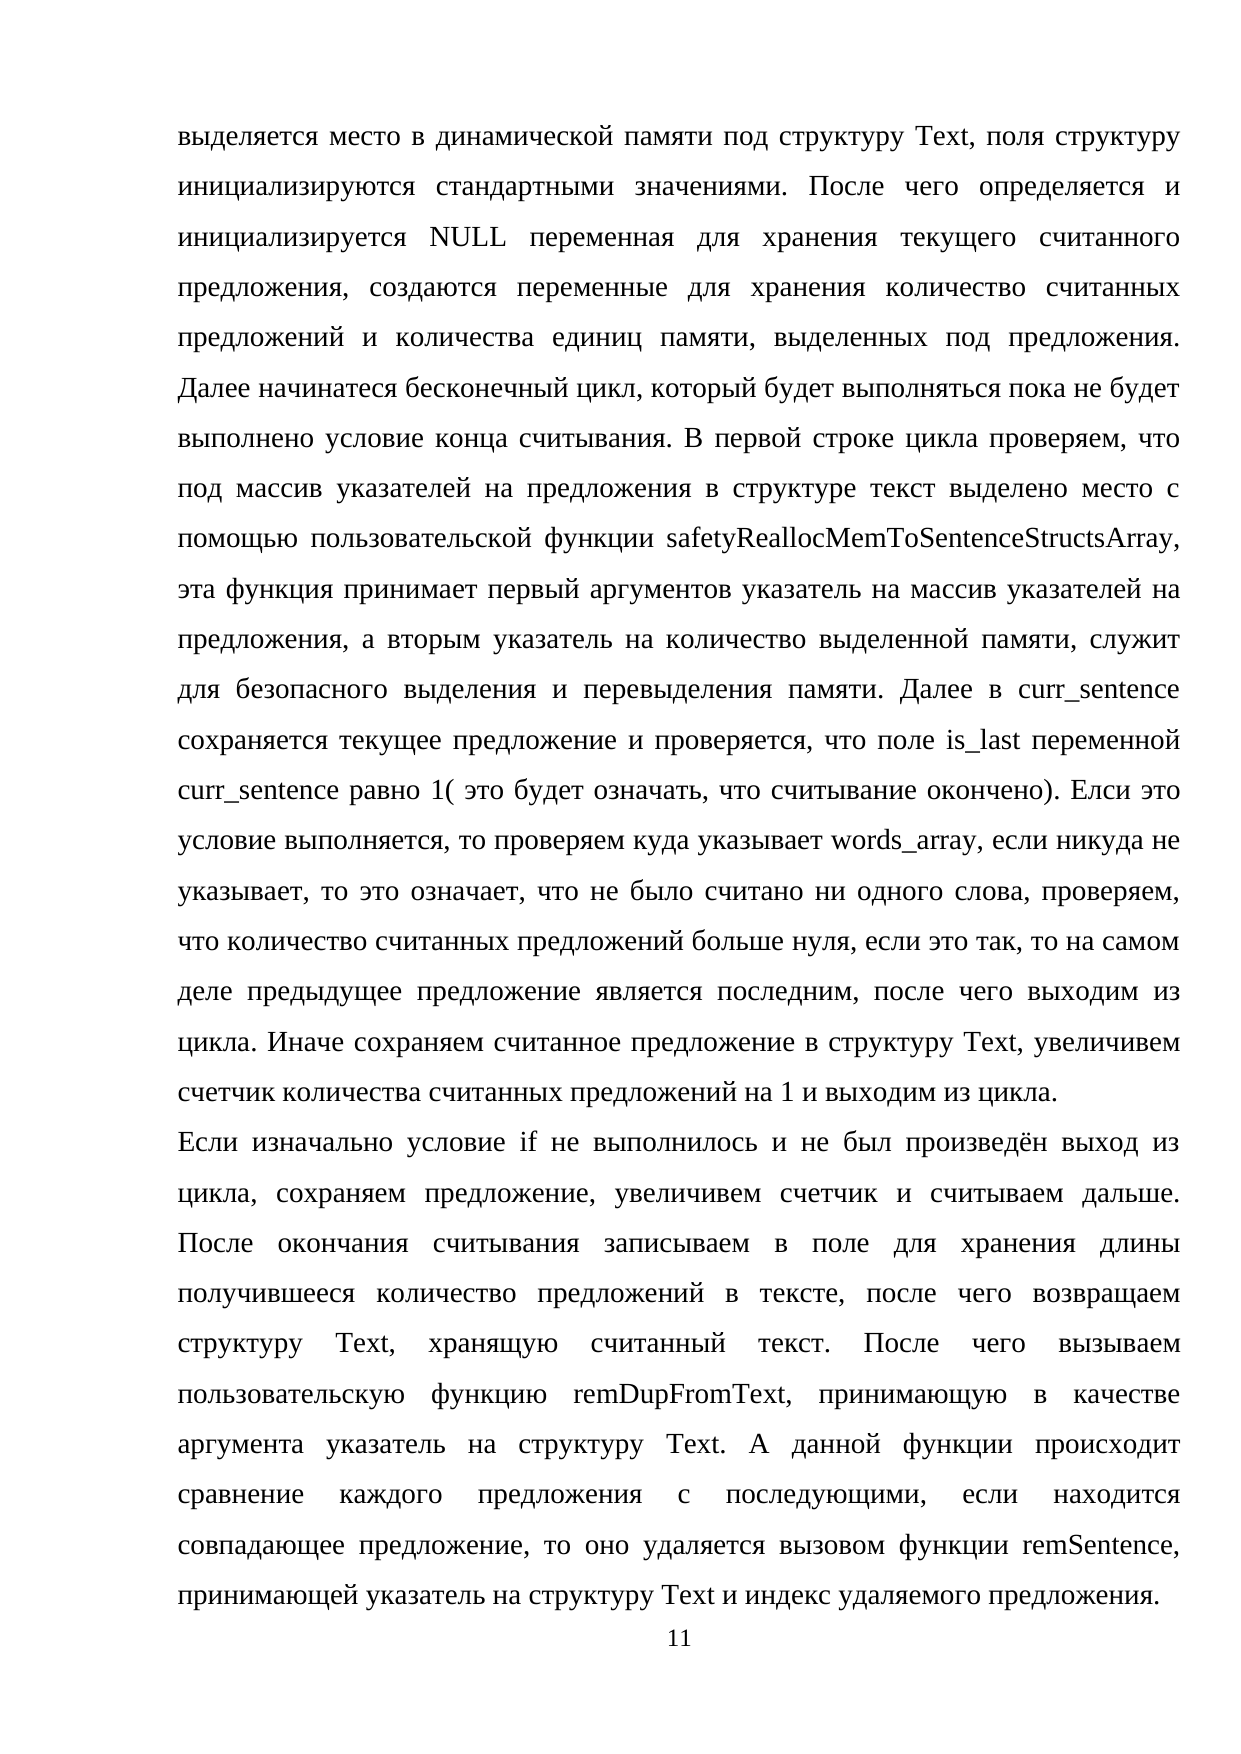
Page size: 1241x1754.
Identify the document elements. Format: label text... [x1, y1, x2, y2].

text Если изначально условие if не выполнилось и не был произведён выход из цикла, сохраняем предложение, увеличивем счетчик и считываем дальше. После окончания считывания записываем в поле для хранения длины получившееся количество предложений в тексте, после чего возвращаем структуру Text, хранящую считанный текст. После чего вызываем пользовательскую функцию remDupFromText, принимающую в качестве аргумента указатель на структуру Text. А данной функции происходит сравнение каждого предложения с последующими, если находится совпадающее предложение, то оно удаляется вызовом функции remSentence, принимающей указатель на структуру Text и индекс удаляемого предложения. [177, 1124, 1181, 1611]
text выделяется место в динамической памяти под структуру Text, поля структуру инициализируются стандартными значениями. После чего определяется и инициализируется NULL переменная для хранения текущего считанного предложения, создаются переменные для хранения количество считанных предложений и количества единиц памяти, выделенных под предложения. Далее начинатеся бесконечный цикл, который будет выполняться пока не будет выполнено условие конца считывания. В первой строке цикла проверяем, что под массив указателей на предложения в структуре текст выделено место с помощью пользовательской функции safetyReallocMemToSentenceStructsArray, эта функция принимает первый аргументов указатель на массив указателей на предложения, а вторым указатель на количество выделенной памяти, служит для безопасного выделения и перевыделения памяти. Далее в curr_sentence сохраняется текущее предложение и проверяется, что поле is_last переменной curr_sentence равно 1( это будет означать, что считывание окончено). Елси это условие выполняется, то проверяем куда указывает words_array, если никуда не указывает, то это означает, что не было считано ни одного слова, проверяем, что количество считанных предложений больше нуля, если это так, то на самом деле предыдущее предложение является последним, после чего выходим из цикла. Иначе сохраняем считанное предложение в структуру Text, увеличивем счетчик количества считанных предложений на 1 и выходим из цикла. [177, 118, 1181, 1108]
